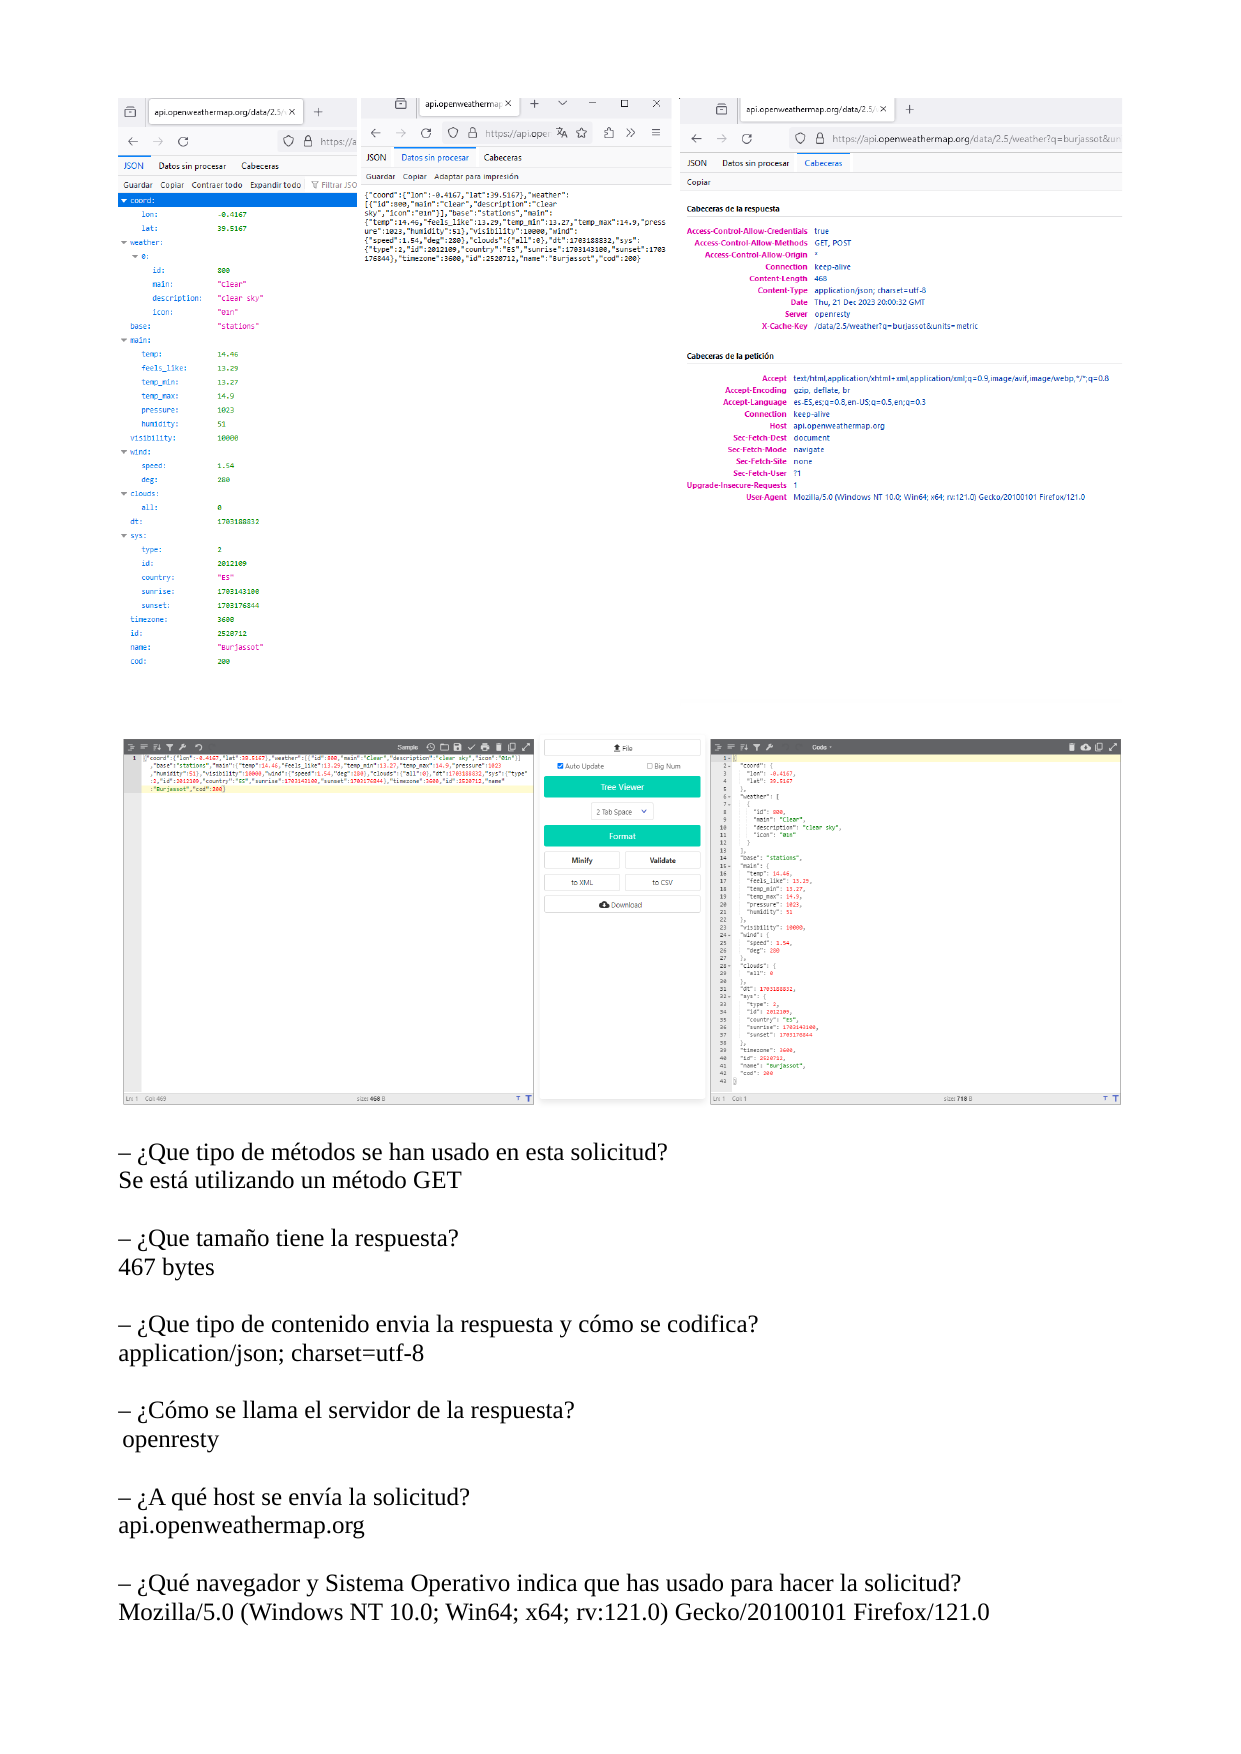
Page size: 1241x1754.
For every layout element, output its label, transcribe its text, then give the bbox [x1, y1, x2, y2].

text Mozilla/5.0 (Windows NT 10.0; Win64; x64; rv:121.0) Gecko/20100101 Firefox/121.0 [118, 1597, 1122, 1625]
text application/json; charset=utf-8 [118, 1338, 1122, 1367]
text – ¿Que tamaño tiene la respuesta? [118, 1223, 1122, 1252]
text – ¿Que tipo de métodos se han usado en esta solicitud? [118, 1137, 1122, 1165]
text Se está utilizando un método GET [118, 1165, 1122, 1194]
text – ¿Qué navegador y Sistema Operativo indica que has usado para hacer la solicitud? [118, 1568, 1122, 1597]
text – ¿A qué host se envía la solicitud? [118, 1482, 1122, 1510]
text api.openweathermap.org [118, 1510, 1122, 1539]
text – ¿Cómo se llama el servidor de la respuesta? [118, 1395, 1122, 1424]
text – ¿Que tipo de contenido envia la respuesta y cómo se codifica? [118, 1309, 1122, 1338]
table_header [118, 1424, 122, 1453]
picture [118, 733, 1123, 1108]
picture [118, 98, 1123, 706]
table_header openresty [122, 1424, 223, 1453]
text 467 bytes [118, 1252, 1122, 1280]
